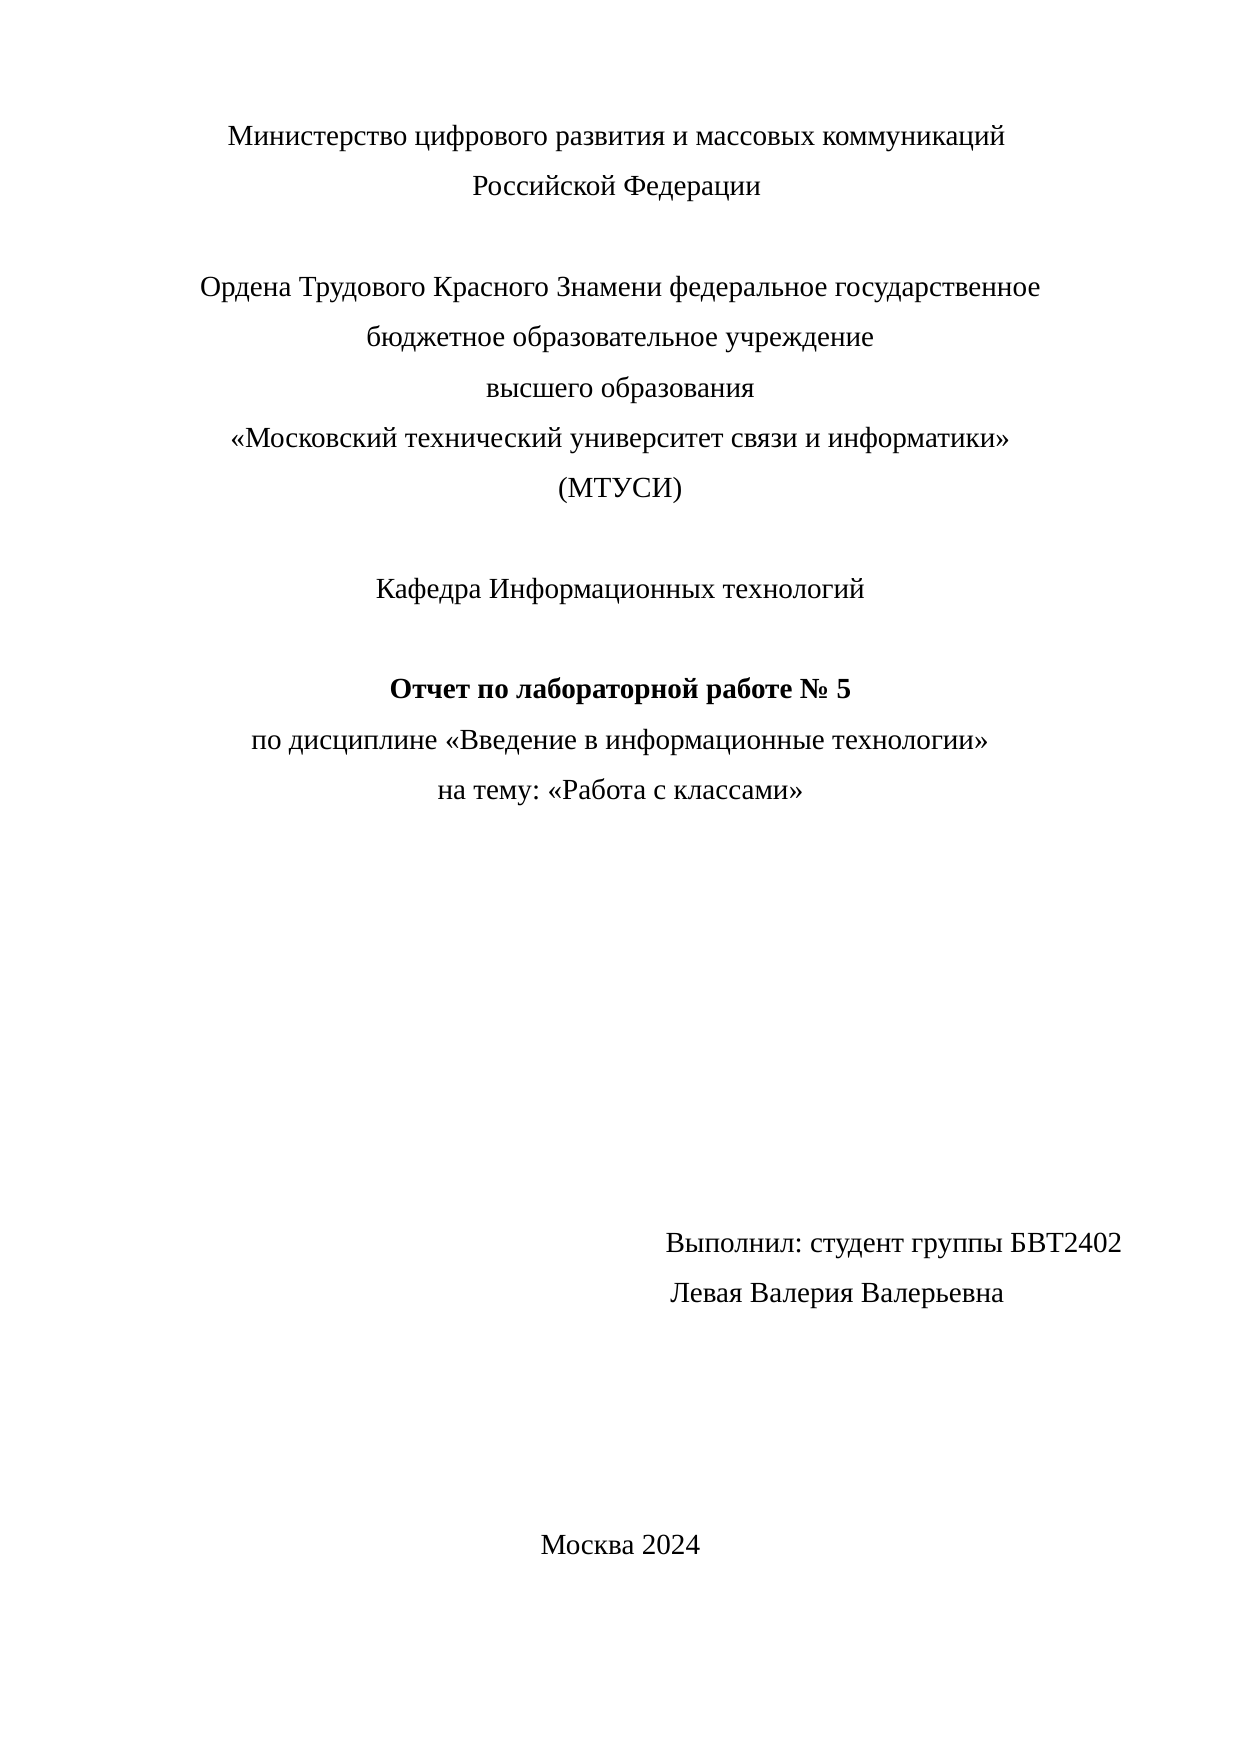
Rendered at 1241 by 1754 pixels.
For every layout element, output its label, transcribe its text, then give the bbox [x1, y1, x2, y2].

text Ордена Трудового Красного Знамени федеральное государственное [118, 269, 1122, 303]
text Выполнил: студент группы БВТ2402 [118, 1225, 1122, 1258]
text Российской Федерации [118, 168, 1122, 202]
text Отчет по лабораторной работе № 5 [118, 672, 1122, 705]
text «Московский технический университет связи и информатики» [118, 420, 1122, 453]
text на тему: «Работа с классами» [118, 772, 1122, 806]
text по дисциплине «Введение в информационные технологии» [118, 722, 1122, 755]
text (МТУСИ) [118, 470, 1122, 504]
text Кафедра Информационных технологий [118, 571, 1122, 604]
text Министерство цифрового развития и массовых коммуникаций [118, 118, 1122, 152]
text бюджетное образовательное учреждение [118, 319, 1122, 353]
text Левая Валерия Валерьевна [118, 1275, 1004, 1309]
text высшего образования [118, 370, 1122, 403]
text Москва 2024 [118, 1527, 1122, 1560]
